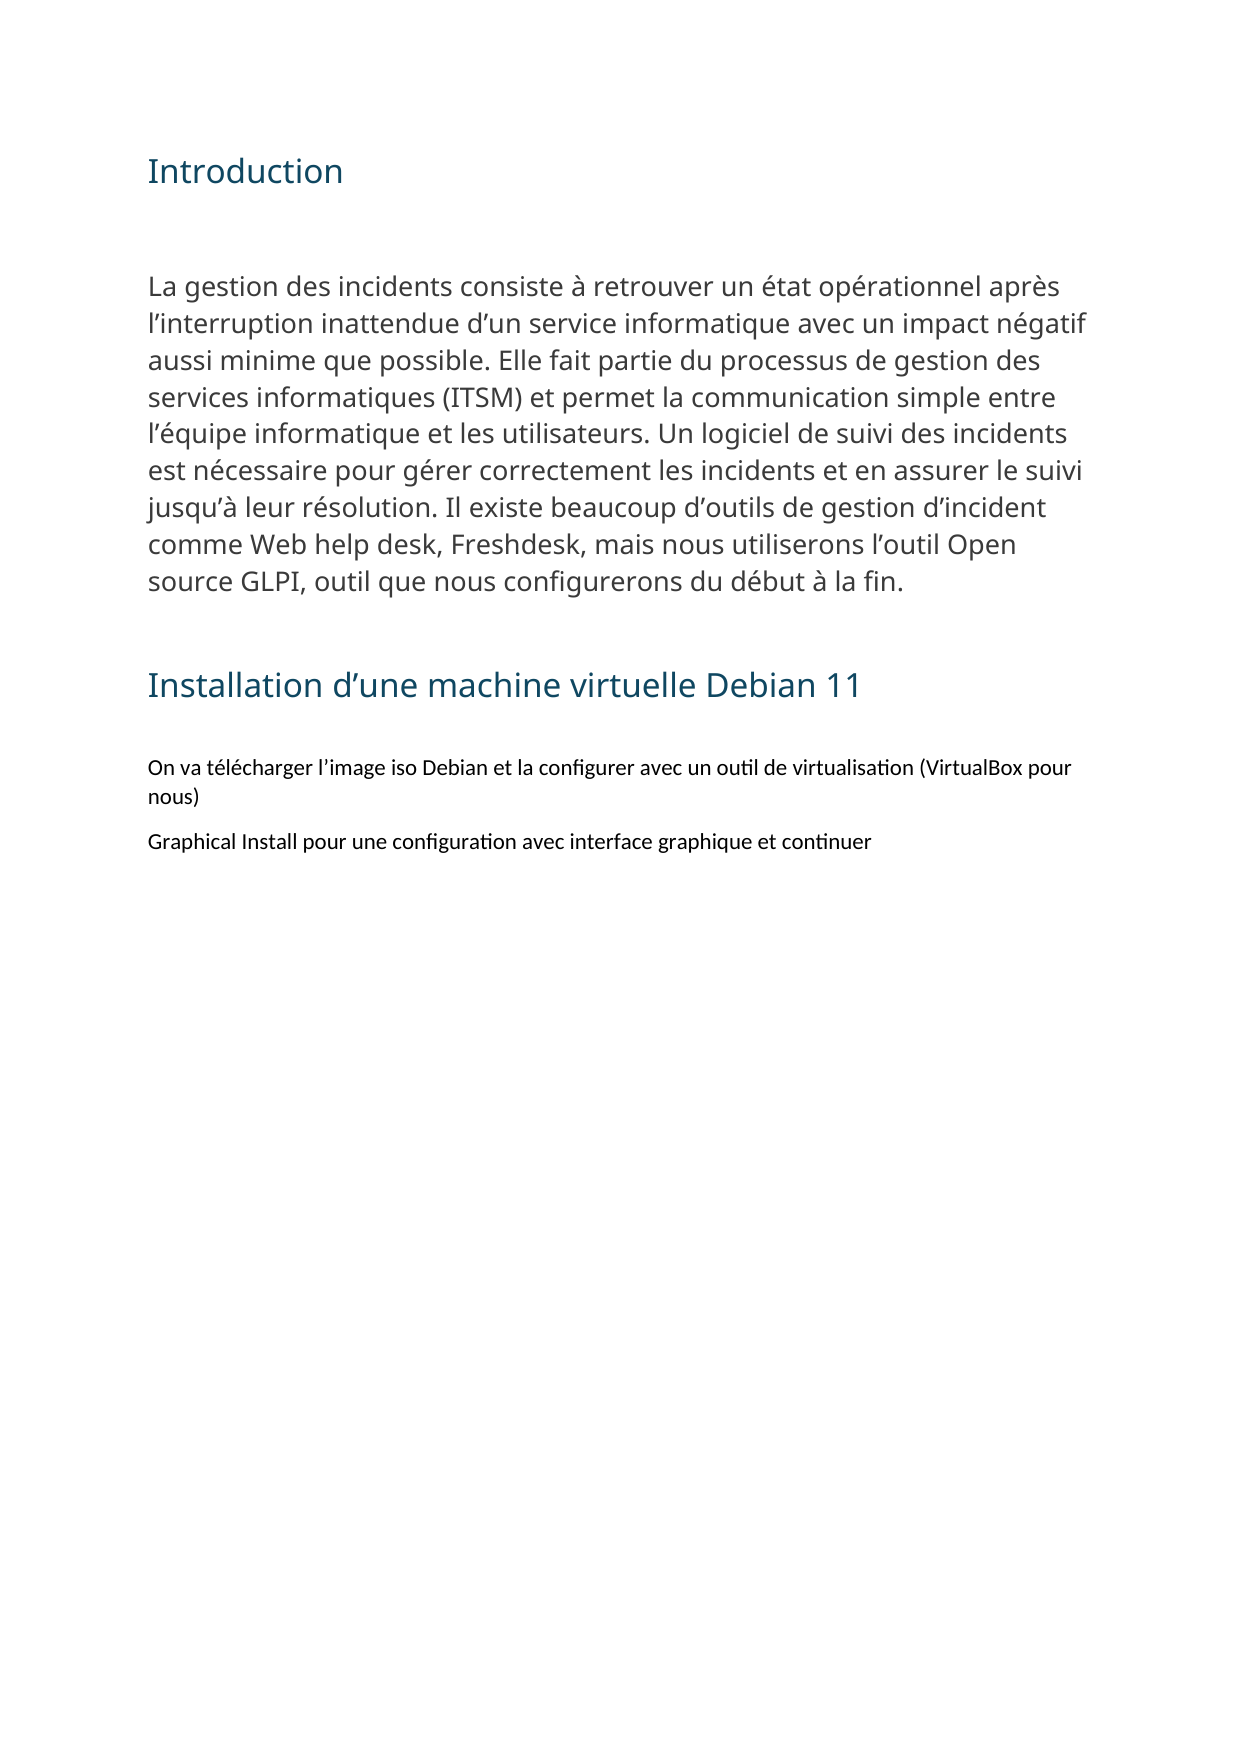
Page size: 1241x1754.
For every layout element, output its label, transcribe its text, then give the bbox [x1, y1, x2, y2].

text La gestion des incidents consiste à retrouver un état opérationnel après l’interruption inattendue d’un service informatique avec un impact négatif aussi minime que possible. Elle fait partie du processus de gestion des services informatiques (ITSM) et permet la communication simple entre l’équipe informatique et les utilisateurs. Un logiciel de suivi des incidents est nécessaire pour gérer correctement les incidents et en assurer le suivi jusqu’à leur résolution. Il existe beaucoup d’outils de gestion d’incident comme Web help desk, Freshdesk, mais nous utiliserons l’outil Open source GLPI, outil que nous configurerons du début à la fin. [148, 267, 1093, 599]
text Graphical Install pour une configuration avec interface graphique et continuer [148, 827, 1093, 855]
text On va télécharger l’image iso Debian et la configurer avec un outil de virtualisation (VirtualBox pour nous) [148, 753, 1093, 810]
subtitle Installation d’une machine virtuelle Debian 11 [148, 662, 1093, 707]
subtitle Introduction [148, 148, 1093, 193]
